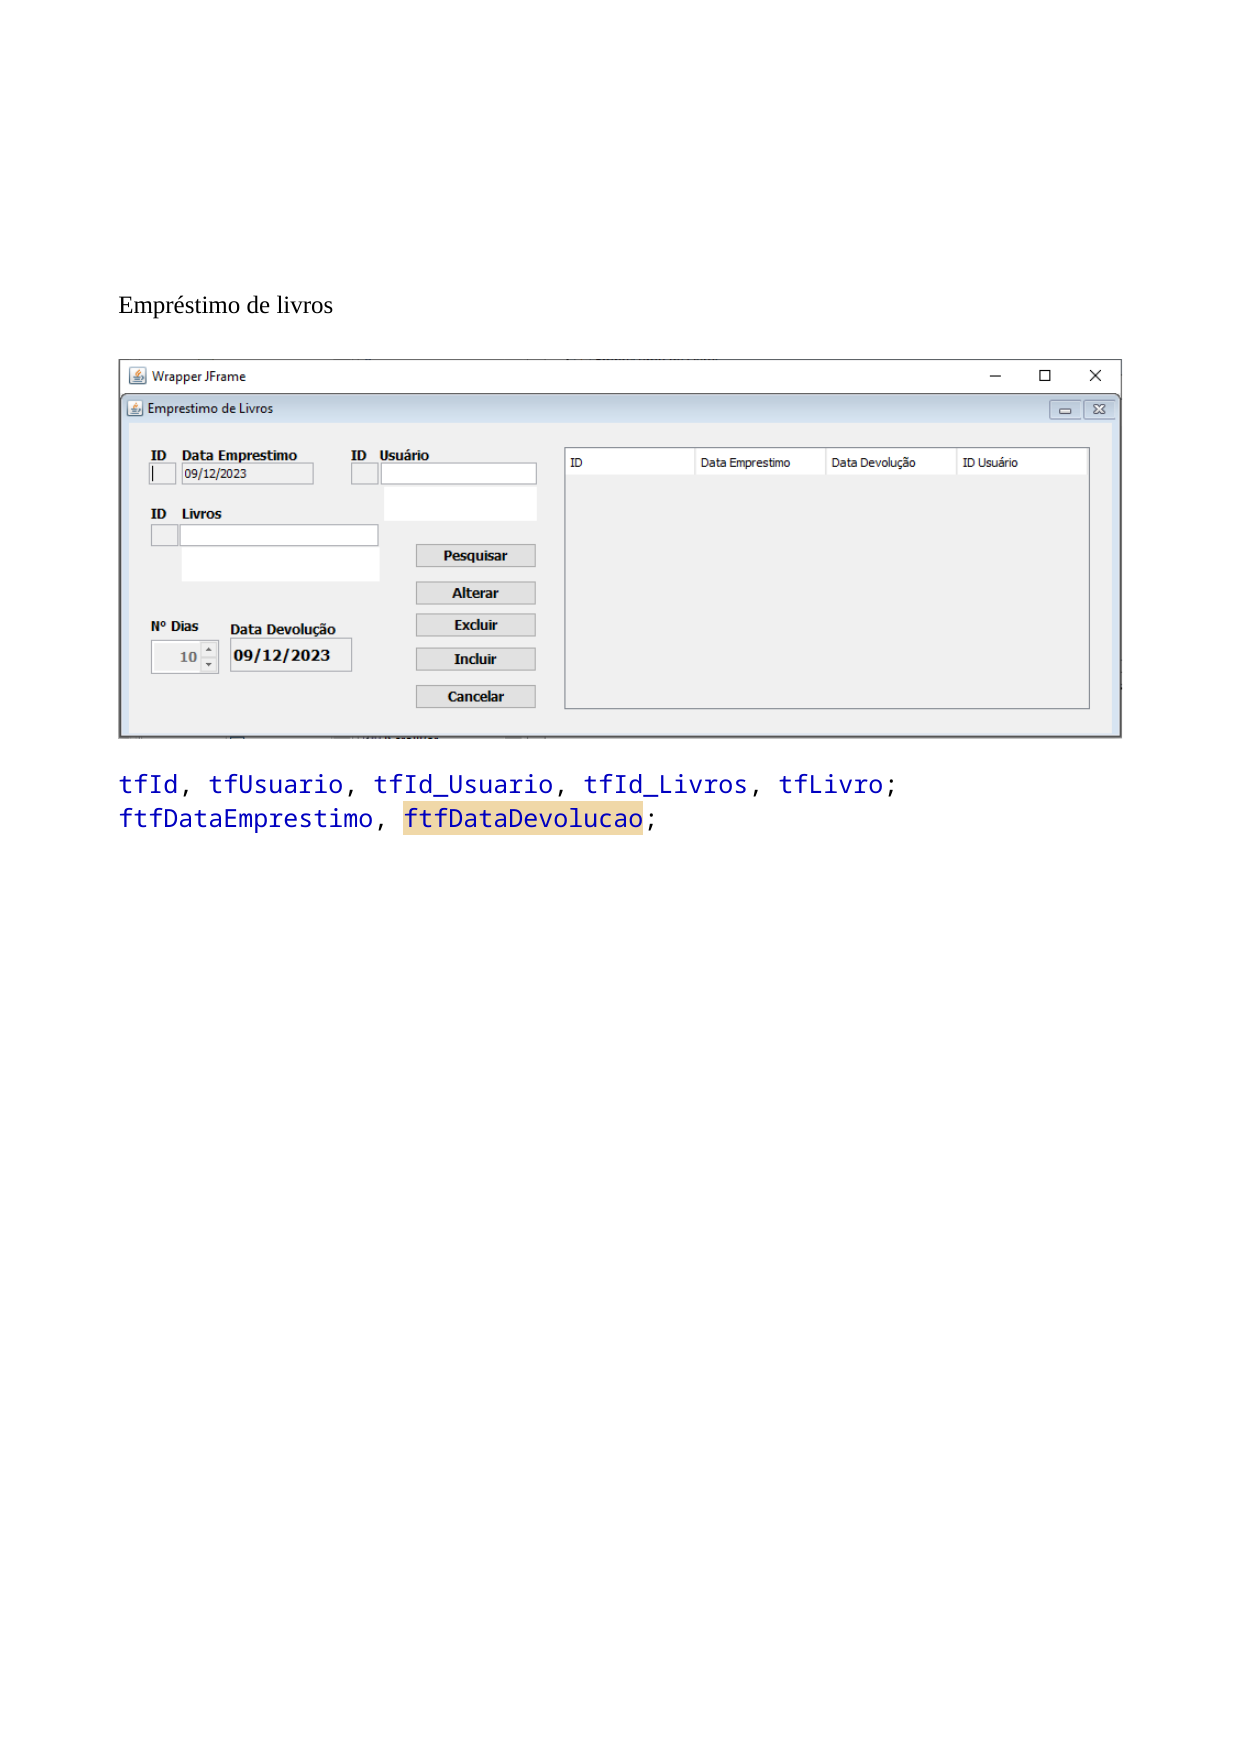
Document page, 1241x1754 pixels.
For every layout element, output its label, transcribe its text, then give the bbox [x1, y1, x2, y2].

text tfId, tfUsuario, tfId_Usuario, tfId_Livros, tfLivro; [118, 767, 1122, 801]
text ftfDataEmprestimo, ftfDataDevolucao; [118, 801, 1122, 835]
picture [118, 359, 1123, 739]
text Empréstimo de livros [118, 291, 1122, 319]
